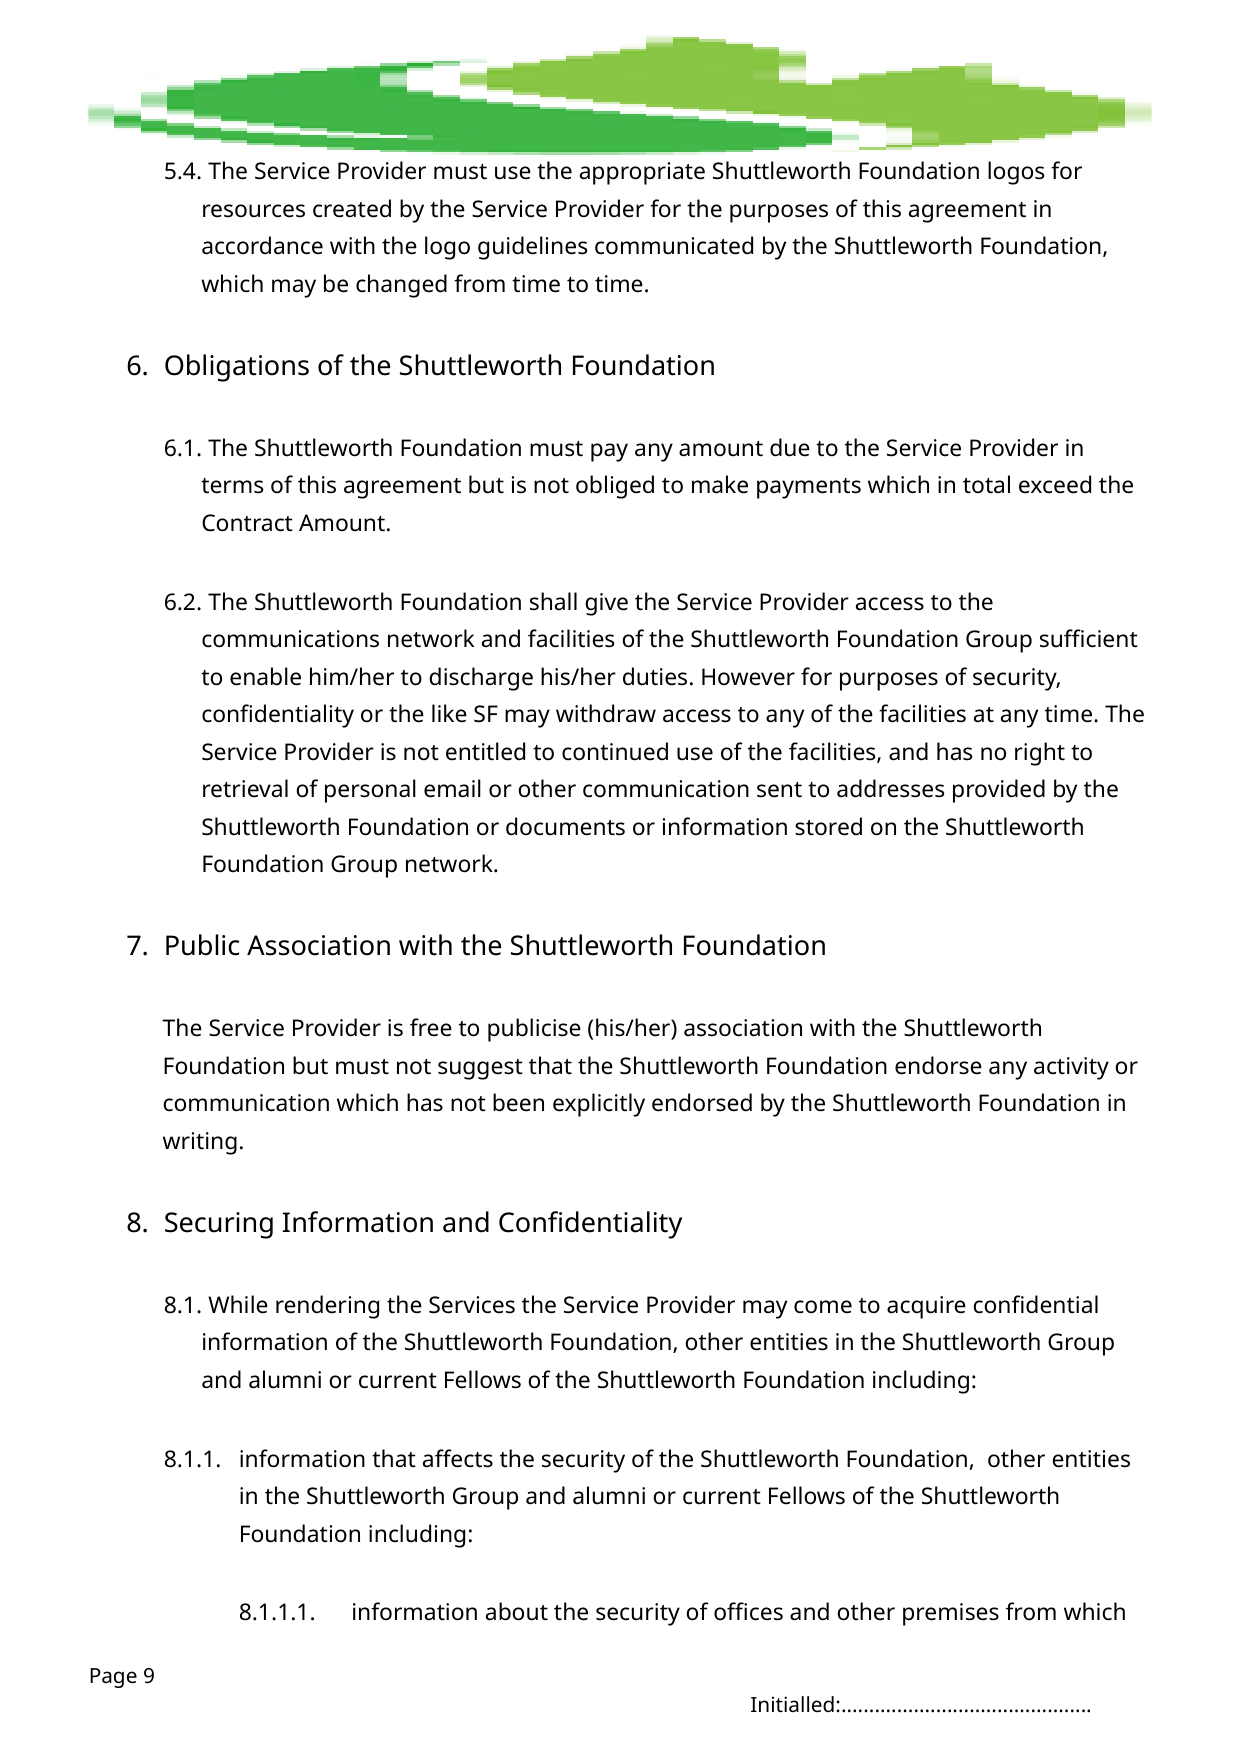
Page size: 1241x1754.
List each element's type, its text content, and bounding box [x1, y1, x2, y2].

subtitle information that affects the security of the Shuttleworth Foundation, other entities in the Shuttleworth Group and alumni or current Fellows of the Shuttleworth Foundation including: [163, 1442, 1152, 1549]
subtitle Public Association with the Shuttleworth Foundation [126, 927, 1152, 963]
subtitle The Shuttleworth Foundation shall give the Service Provider access to the communications network and facilities of the Shuttleworth Foundation Group sufficient to enable him/her to discharge his/her duties. However for purposes of security, confidentiality or the like SF may withdraw access to any of the facilities at any time. The Service Provider is not entitled to continued use of the facilities, and has no right to retrieval of personal email or other communication sent to addresses provided by the Shuttleworth Foundation or documents or information stored on the Shuttleworth Foundation Group network. [163, 585, 1152, 879]
subtitle Obligations of the Shuttleworth Foundation [126, 346, 1152, 383]
picture [88, 35, 1152, 155]
subtitle Securing Information and Confidentiality [126, 1203, 1152, 1240]
subtitle information about the security of offices and other premises from which [238, 1596, 1152, 1627]
subtitle While rendering the Services the Service Provider may come to acquire confidential information of the Shuttleworth Foundation, other entities in the Shuttleworth Group and alumni or current Fellows of the Shuttleworth Foundation including: [163, 1289, 1152, 1395]
subtitle The Shuttleworth Foundation must pay any amount due to the Service Provider in terms of this agreement but is not obliged to make payments which in total exceed the Contract Amount. [163, 432, 1152, 538]
subtitle The Service Provider is free to publicise (his/her) association with the Shuttleworth Foundation but must not suggest that the Shuttleworth Foundation endorse any activity or communication which has not been explicitly endorsed by the Shuttleworth Foundation in writing. [162, 1012, 1152, 1156]
subtitle The Service Provider must use the appropriate Shuttleworth Foundation logos for resources created by the Service Provider for the purposes of this agreement in accordance with the logo guidelines communicated by the Shuttleworth Foundation, which may be changed from time to time. [163, 155, 1152, 299]
